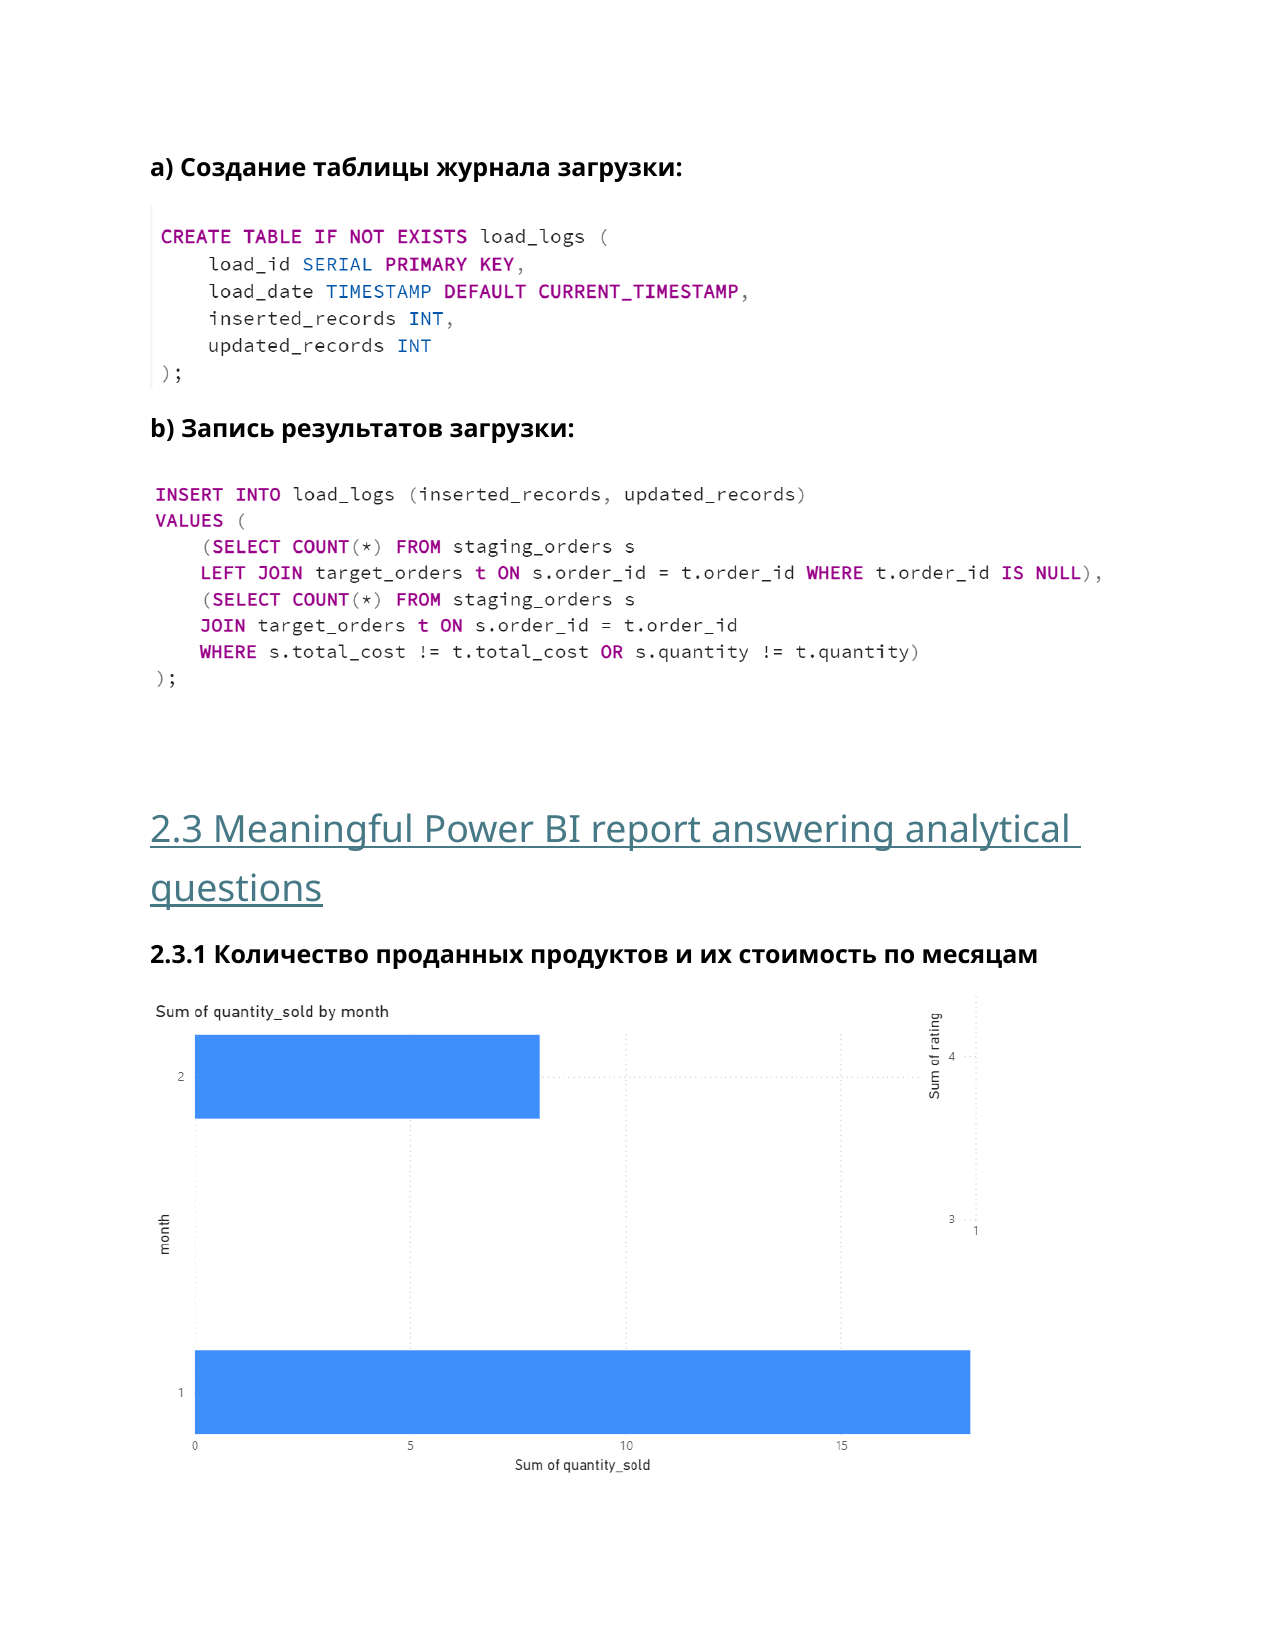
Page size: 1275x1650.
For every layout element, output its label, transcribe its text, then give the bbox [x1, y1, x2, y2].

text b) Запись результатов загрузки: [150, 410, 1125, 444]
text 2.3 Meaningful Power BI report answering analytical questions [150, 802, 1125, 912]
text a) Создание таблицы журнала загрузки: [150, 150, 1125, 184]
text 2.3.1 Количество проданных продуктов и их стоимость по месяцам [150, 936, 1125, 971]
